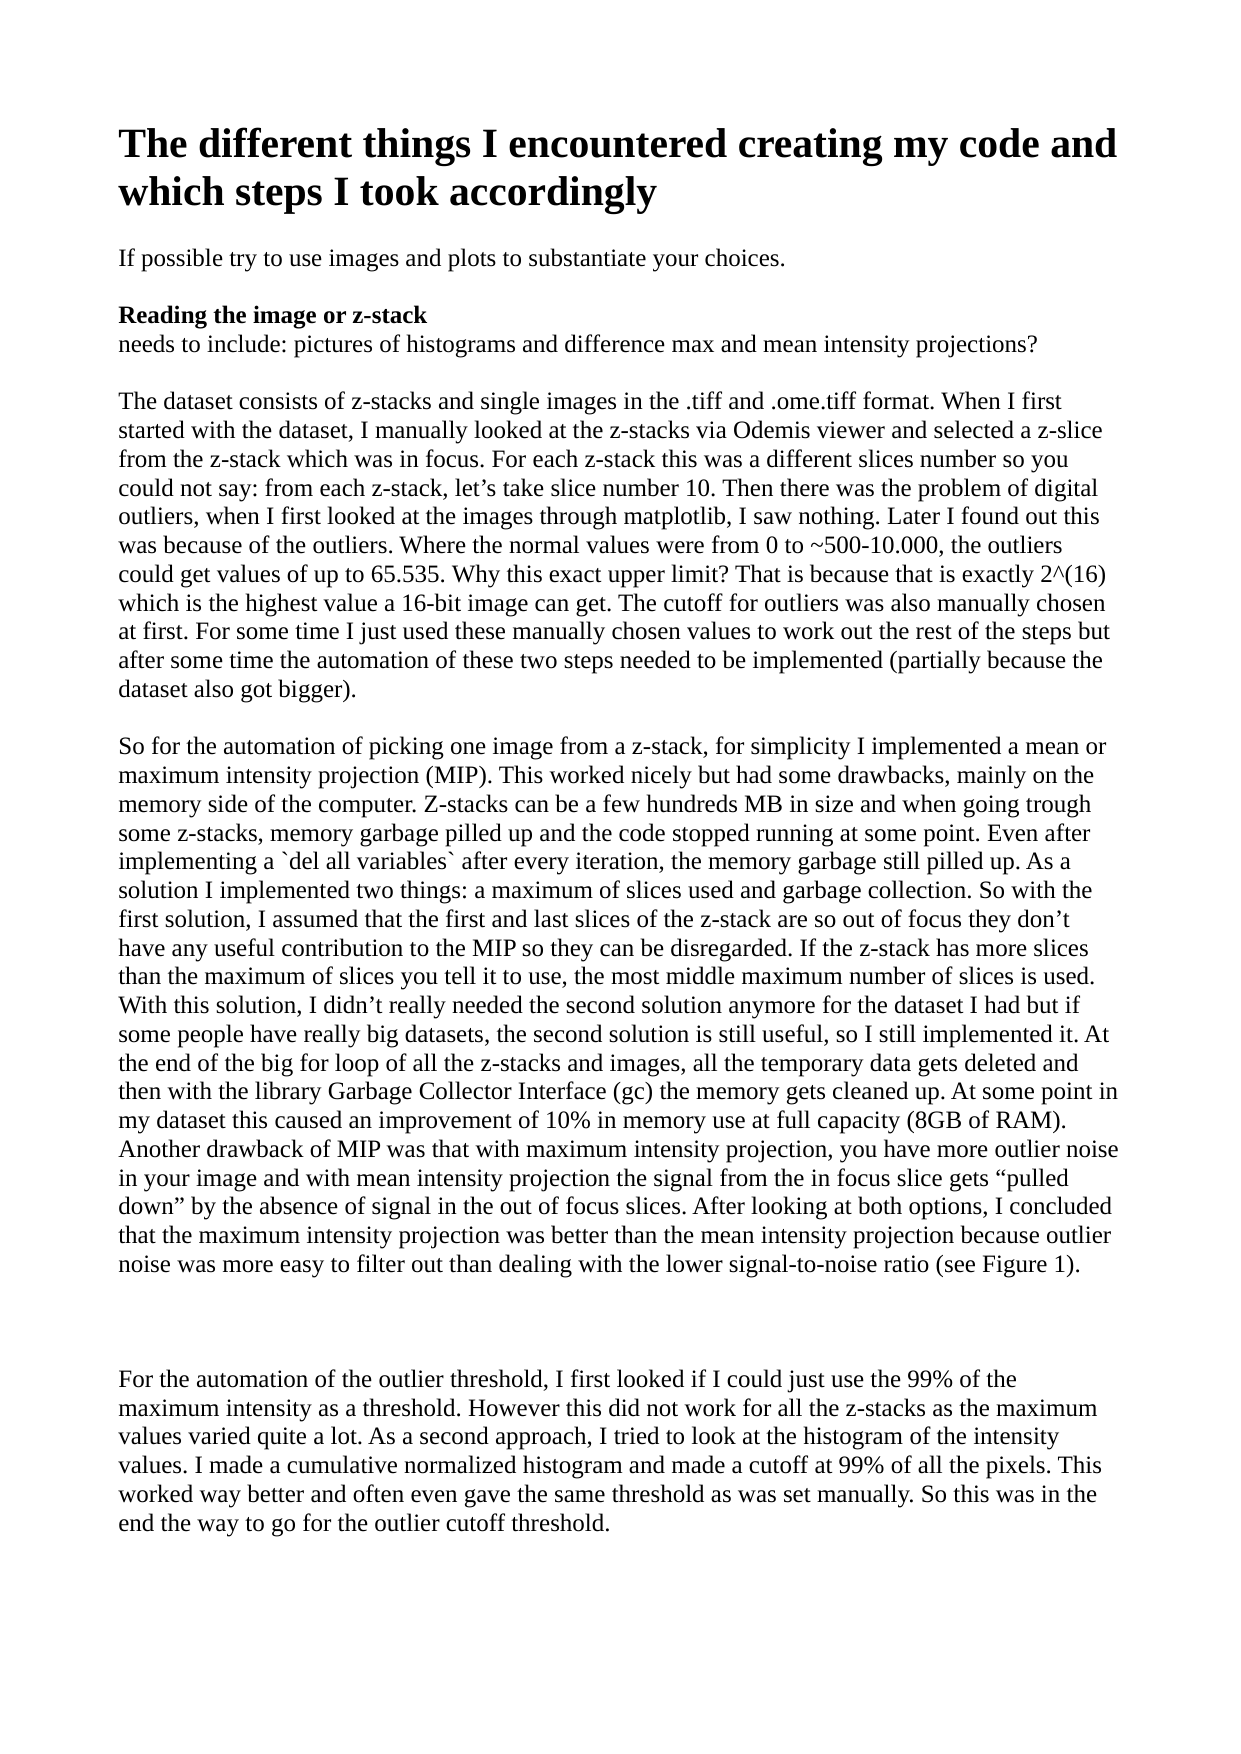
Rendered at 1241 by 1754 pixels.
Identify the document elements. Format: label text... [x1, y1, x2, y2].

text Reading the image or z-stack [118, 300, 1122, 329]
text For the automation of the outlier threshold, I first looked if I could just use the 99% of the maximum intensity as a threshold. However this did not work for all the z-stacks as the maximum values varied quite a lot. As a second approach, I tried to look at the histogram of the intensity values. I made a cumulative normalized histogram and made a cutoff at 99% of all the pixels. This worked way better and often even gave the same threshold as was set manually. So this was in the end the way to go for the outlier cutoff threshold. [118, 1364, 1122, 1536]
text needs to include: pictures of histograms and difference max and mean intensity projections? [118, 329, 1122, 358]
text The different things I encountered creating my code and which steps I took accordingly [118, 118, 1122, 214]
text So for the automation of picking one image from a z-stack, for simplicity I implemented a mean or maximum intensity projection (MIP). This worked nicely but had some drawbacks, mainly on the memory side of the computer. Z-stacks can be a few hundreds MB in size and when going trough some z-stacks, memory garbage pilled up and the code stopped running at some point. Even after implementing a `del all variables` after every iteration, the memory garbage still pilled up. As a solution I implemented two things: a maximum of slices used and garbage collection. So with the first solution, I assumed that the first and last slices of the z-stack are so out of focus they don’t have any useful contribution to the MIP so they can be disregarded. If the z-stack has more slices than the maximum of slices you tell it to use, the most middle maximum number of slices is used. With this solution, I didn’t really needed the second solution anymore for the dataset I had but if some people have really big datasets, the second solution is still useful, so I still implemented it. At the end of the big for loop of all the z-stacks and images, all the temporary data gets deleted and then with the library Garbage Collector Interface (gc) the memory gets cleaned up. At some point in my dataset this caused an improvement of 10% in memory use at full capacity (8GB of RAM). Another drawback of MIP was that with maximum intensity projection, you have more outlier noise in your image and with mean intensity projection the signal from the in focus slice gets “pulled down” by the absence of signal in the out of focus slices. After looking at both options, I concluded that the maximum intensity projection was better than the mean intensity projection because outlier noise was more easy to filter out than dealing with the lower signal-to-noise ratio (see Figure 1). [118, 731, 1122, 1278]
text The dataset consists of z-stacks and single images in the .tiff and .ome.tiff format. When I first started with the dataset, I manually looked at the z-stacks via Odemis viewer and selected a z-slice from the z-stack which was in focus. For each z-stack this was a different slices number so you could not say: from each z-stack, let’s take slice number 10. Then there was the problem of digital outliers, when I first looked at the images through matplotlib, I saw nothing. Later I found out this was because of the outliers. Where the normal values were from 0 to ~500-10.000, the outliers could get values of up to 65.535. Why this exact upper limit? That is because that is exactly 2^(16) which is the highest value a 16-bit image can get. The cutoff for outliers was also manually chosen at first. For some time I just used these manually chosen values to work out the rest of the steps but after some time the automation of these two steps needed to be implemented (partially because the dataset also got bigger). [118, 386, 1122, 703]
text If possible try to use images and plots to substantiate your choices. [118, 243, 1122, 271]
